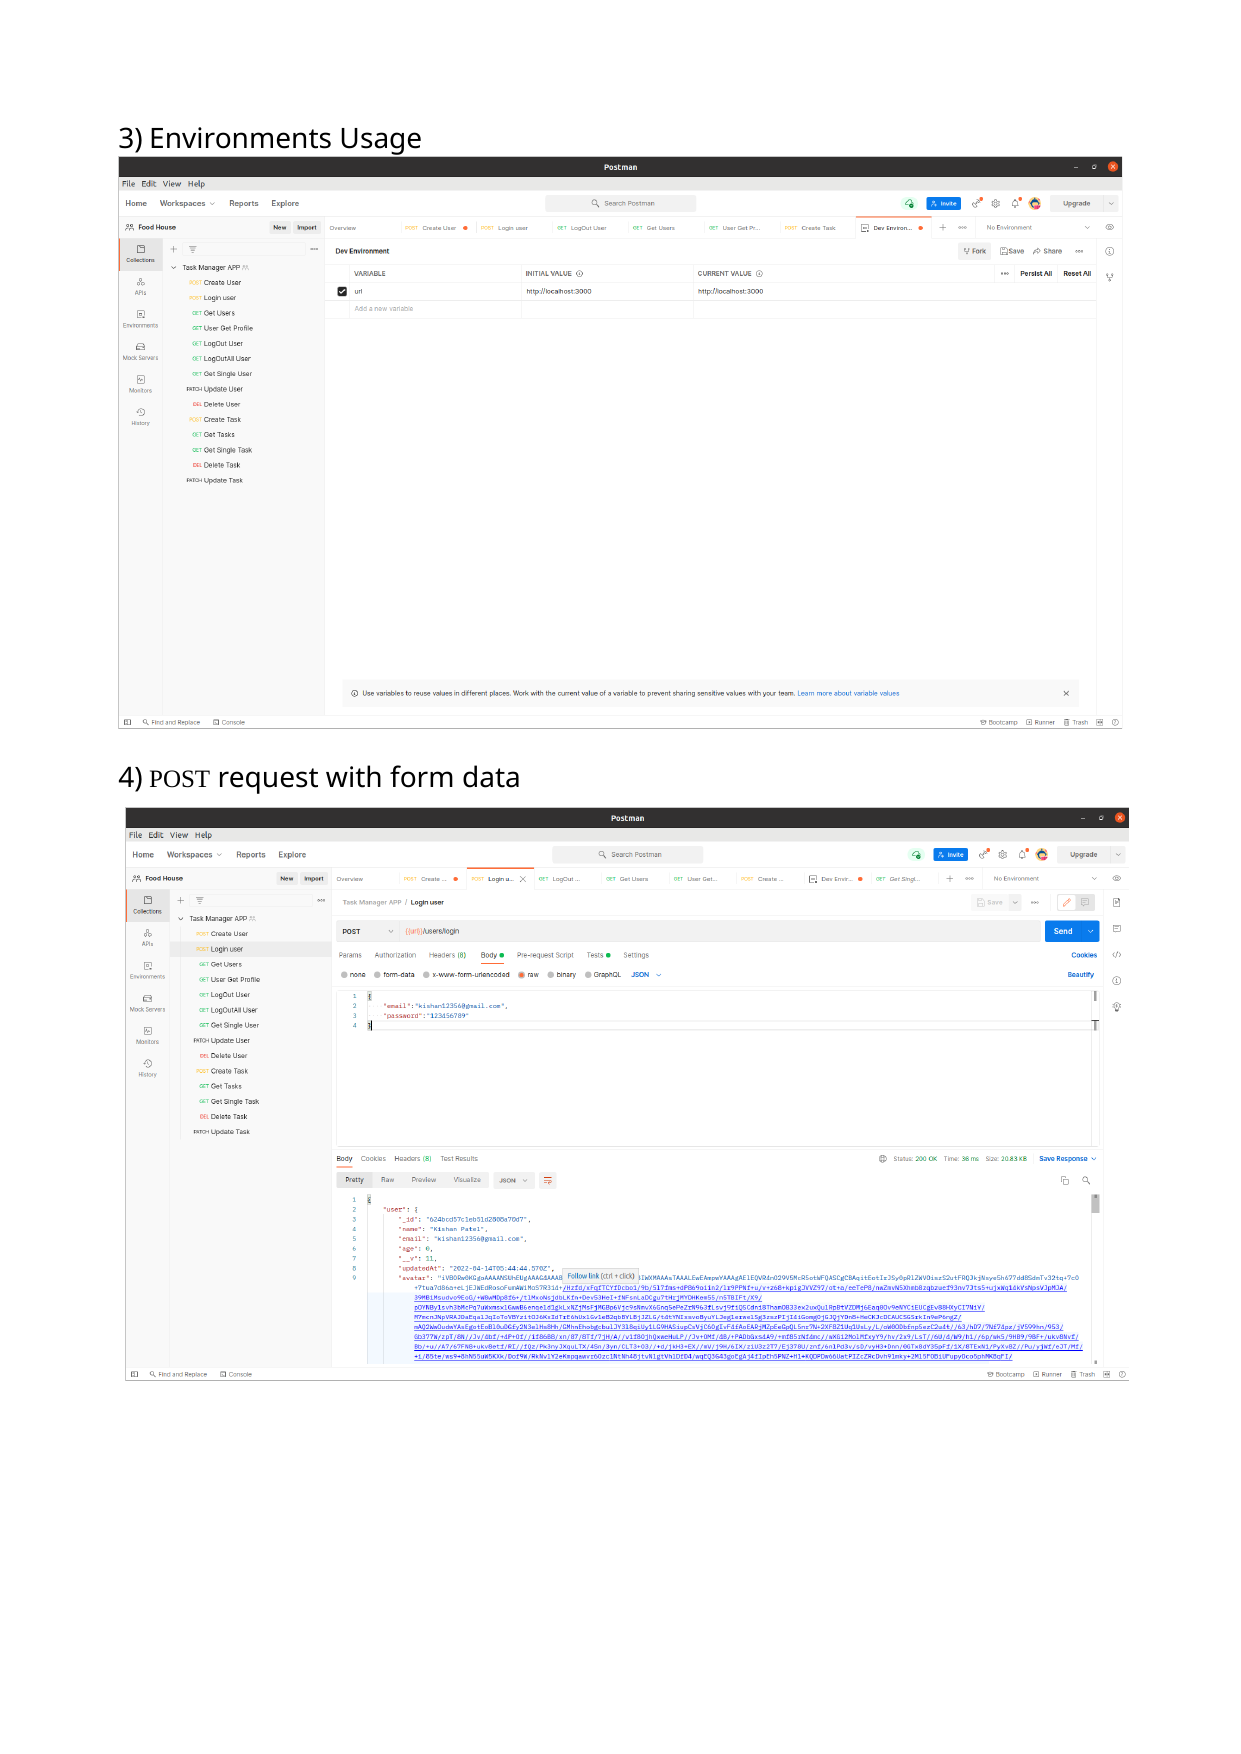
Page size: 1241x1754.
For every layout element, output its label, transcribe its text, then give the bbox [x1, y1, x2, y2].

text 3) Environments Usage [118, 118, 1122, 156]
picture [118, 156, 1123, 729]
picture [125, 807, 1129, 1381]
text 4) POST request with form data [118, 758, 1122, 796]
